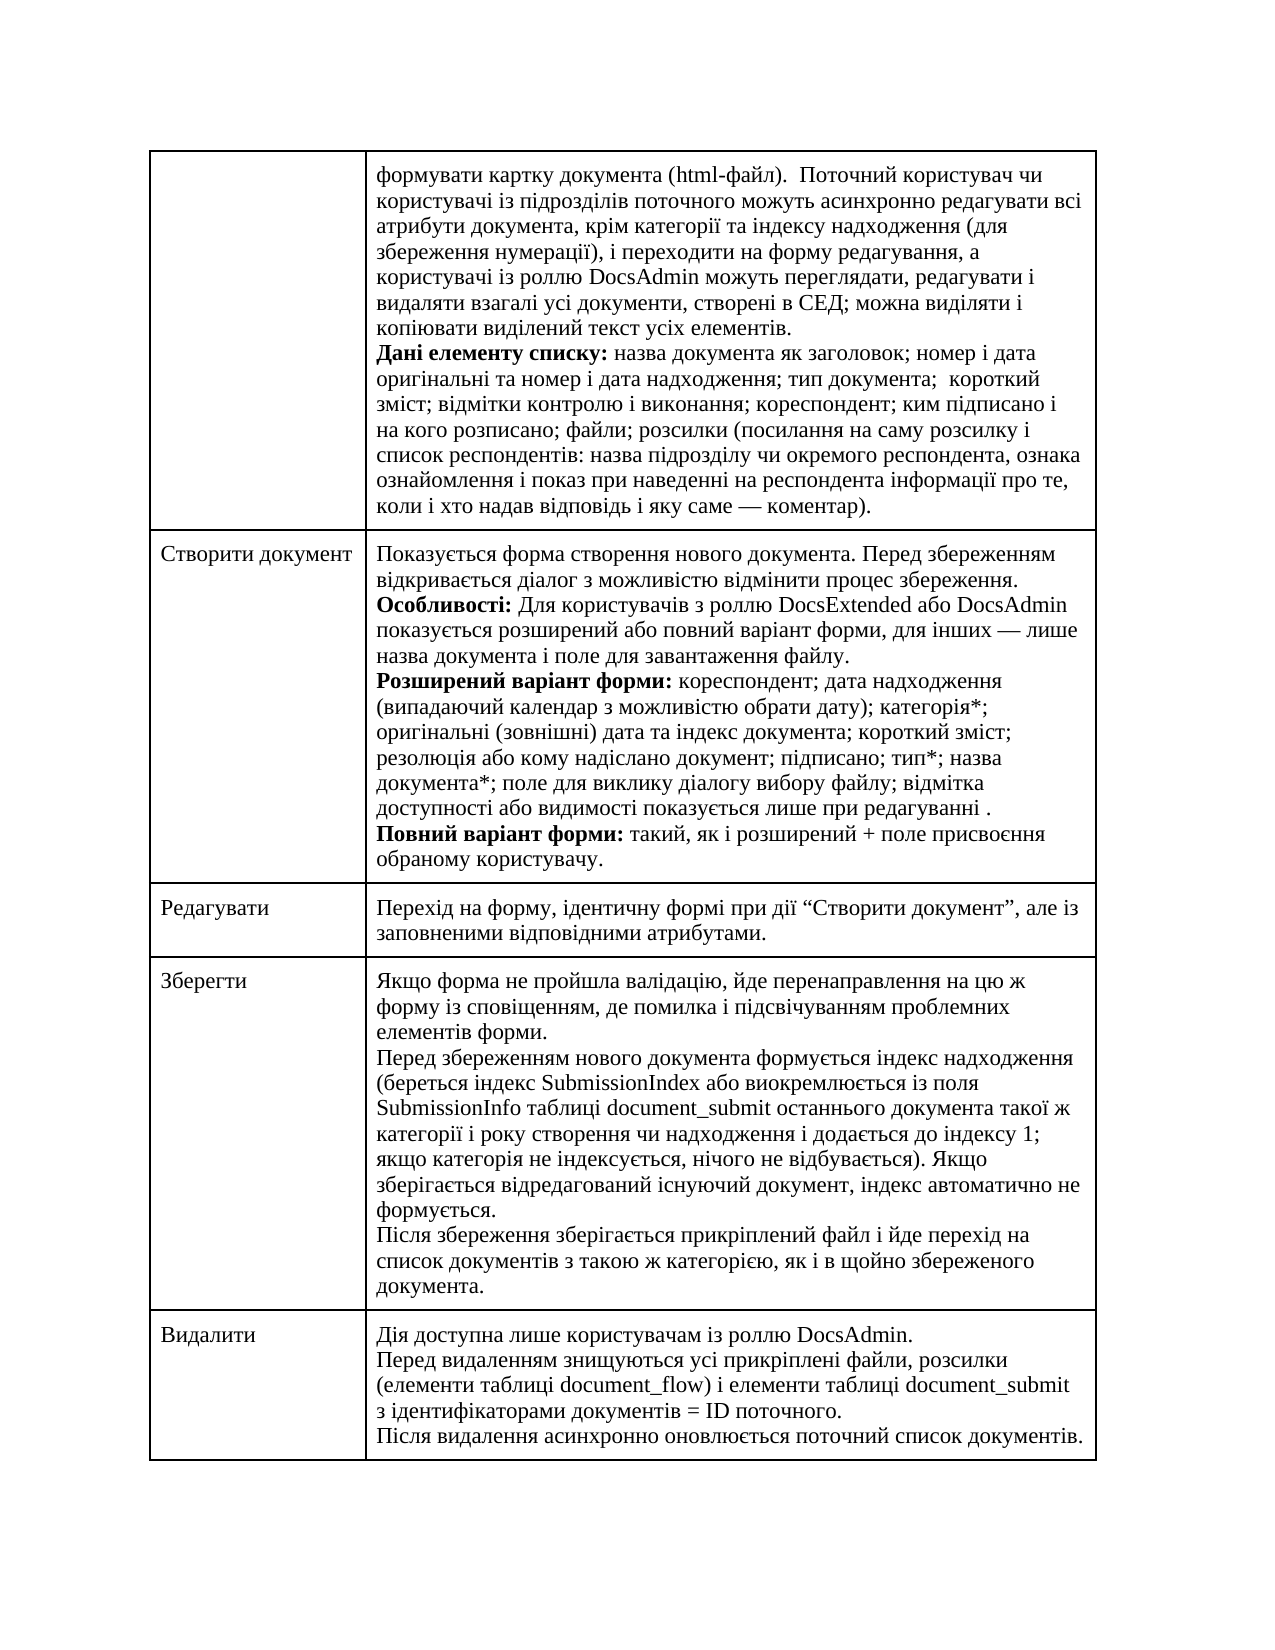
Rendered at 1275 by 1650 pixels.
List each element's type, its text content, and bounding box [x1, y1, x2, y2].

table_cell Якщо форма не пройшла валідацію, йде перенаправлення на цю ж форму із сповіщенням, де помилка і підсвічуванням проблемних елементів форми. Перед збереженням нового документа формується індекс надходження (береться індекс SubmissionIndex або виокремлюється із поля SubmissionInfo таблиці document_submit останнього документа такої ж категорії і року створення чи надходження і додається до індексу 1; якщо категорія не індексується, нічого не відбувається). Якщо зберігається відредагований існуючий документ, індекс автоматично не формується. Після збереження зберігається прикріплений файл і йде перехід на список документів з такою ж категорією, як і в щойно збереженого документа. [367, 958, 1095, 1309]
table_cell Створити документ [151, 531, 365, 882]
table_cell Редагувати [151, 884, 365, 956]
table_cell Дія доступна лише користувачам із роллю DocsAdmin. Перед видаленням знищуються усі прикріплені файли, розсилки (елементи таблиці document_flow) і елементи таблиці document_submit з ідентифікаторами документів = ID поточного. Після видалення асинхронно оновлюється поточний список документів. [367, 1311, 1095, 1459]
table_cell [151, 152, 365, 529]
table_cell Видалити [151, 1311, 365, 1459]
table_cell Перехід на форму, ідентичну формі при дії “Створити документ”, але із заповненими відповідними атрибутами. [367, 884, 1095, 956]
table_cell Зберегти [151, 958, 365, 1309]
table_cell формувати картку документа (html-файл). Поточний користувач чи користувачі із підрозділів поточного можуть асинхронно редагувати всі атрибути документа, крім категорії та індексу надходження (для збереження нумерації), і переходити на форму редагування, а користувачі із роллю DocsAdmin можуть переглядати, редагувати і видаляти взагалі усі документи, створені в СЕД; можна виділяти і копіювати виділений текст усіх елементів. Дані елементу списку: назва документа як заголовок; номер і дата оригінальні та номер і дата надходження; тип документа; короткий зміст; відмітки контролю і виконання; кореспондент; ким підписано і на кого розписано; файли; розсилки (посилання на саму розсилку і список респондентів: назва підрозділу чи окремого респондента, ознака ознайомлення і показ при наведенні на респондента інформації про те, коли і хто надав відповідь і яку саме — коментар). [367, 152, 1095, 529]
table_cell Показується форма створення нового документа. Перед збереженням відкривається діалог з можливістю відмінити процес збереження. Особливості: Для користувачів з роллю DocsExtended або DocsAdmin показується розширений або повний варіант форми, для інших — лише назва документа і поле для завантаження файлу. Розширений варіант форми: кореспондент; дата надходження (випадаючий календар з можливістю обрати дату); категорія*; оригінальні (зовнішні) дата та індекс документа; короткий зміст; резолюція або кому надіслано документ; підписано; тип*; назва документа*; поле для виклику діалогу вибору файлу; відмітка доступності або видимості показується лише при редагуванні . Повний варіант форми: такий, як і розширений + поле присвоєння обраному користувачу. [367, 531, 1095, 882]
